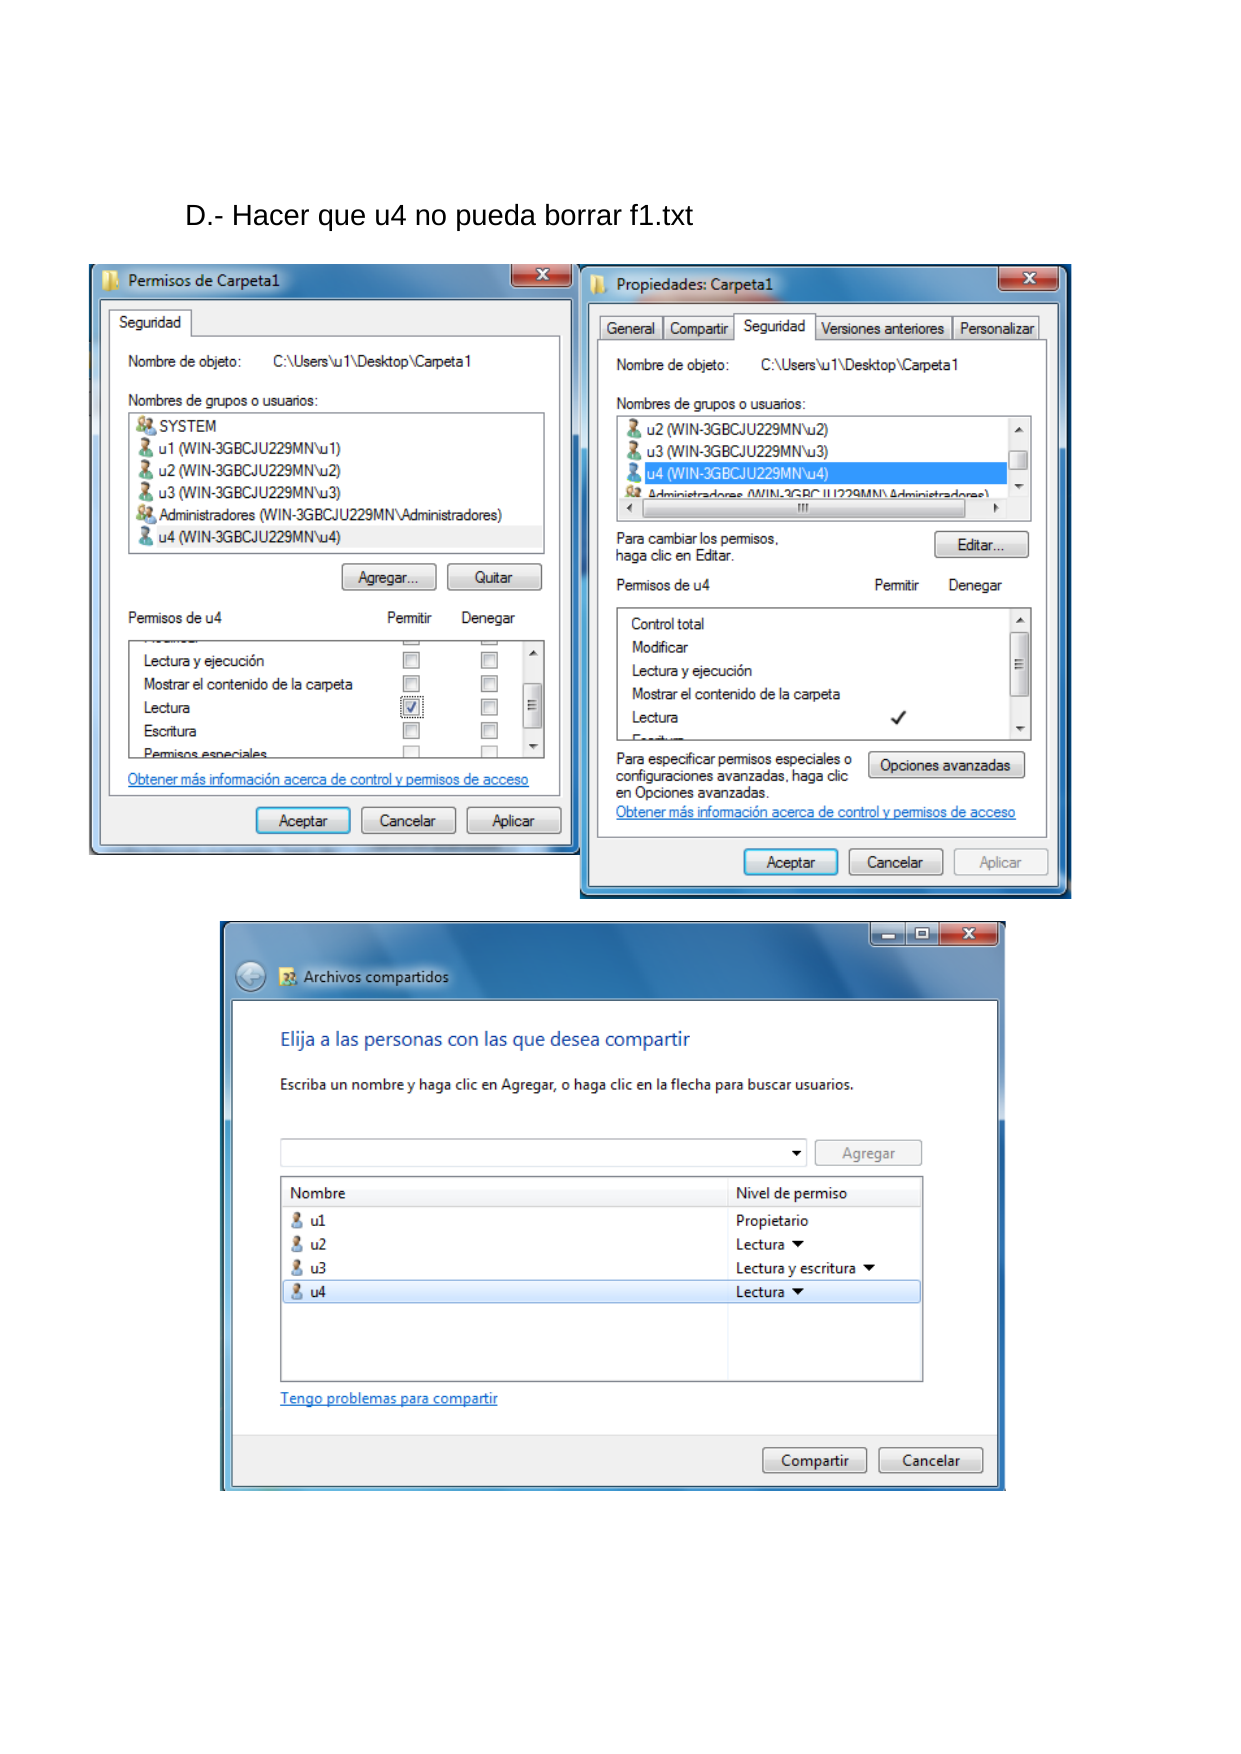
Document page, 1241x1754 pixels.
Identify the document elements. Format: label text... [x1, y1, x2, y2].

text D.- Hacer que u4 no pueda borrar f1.txt [185, 198, 1108, 231]
